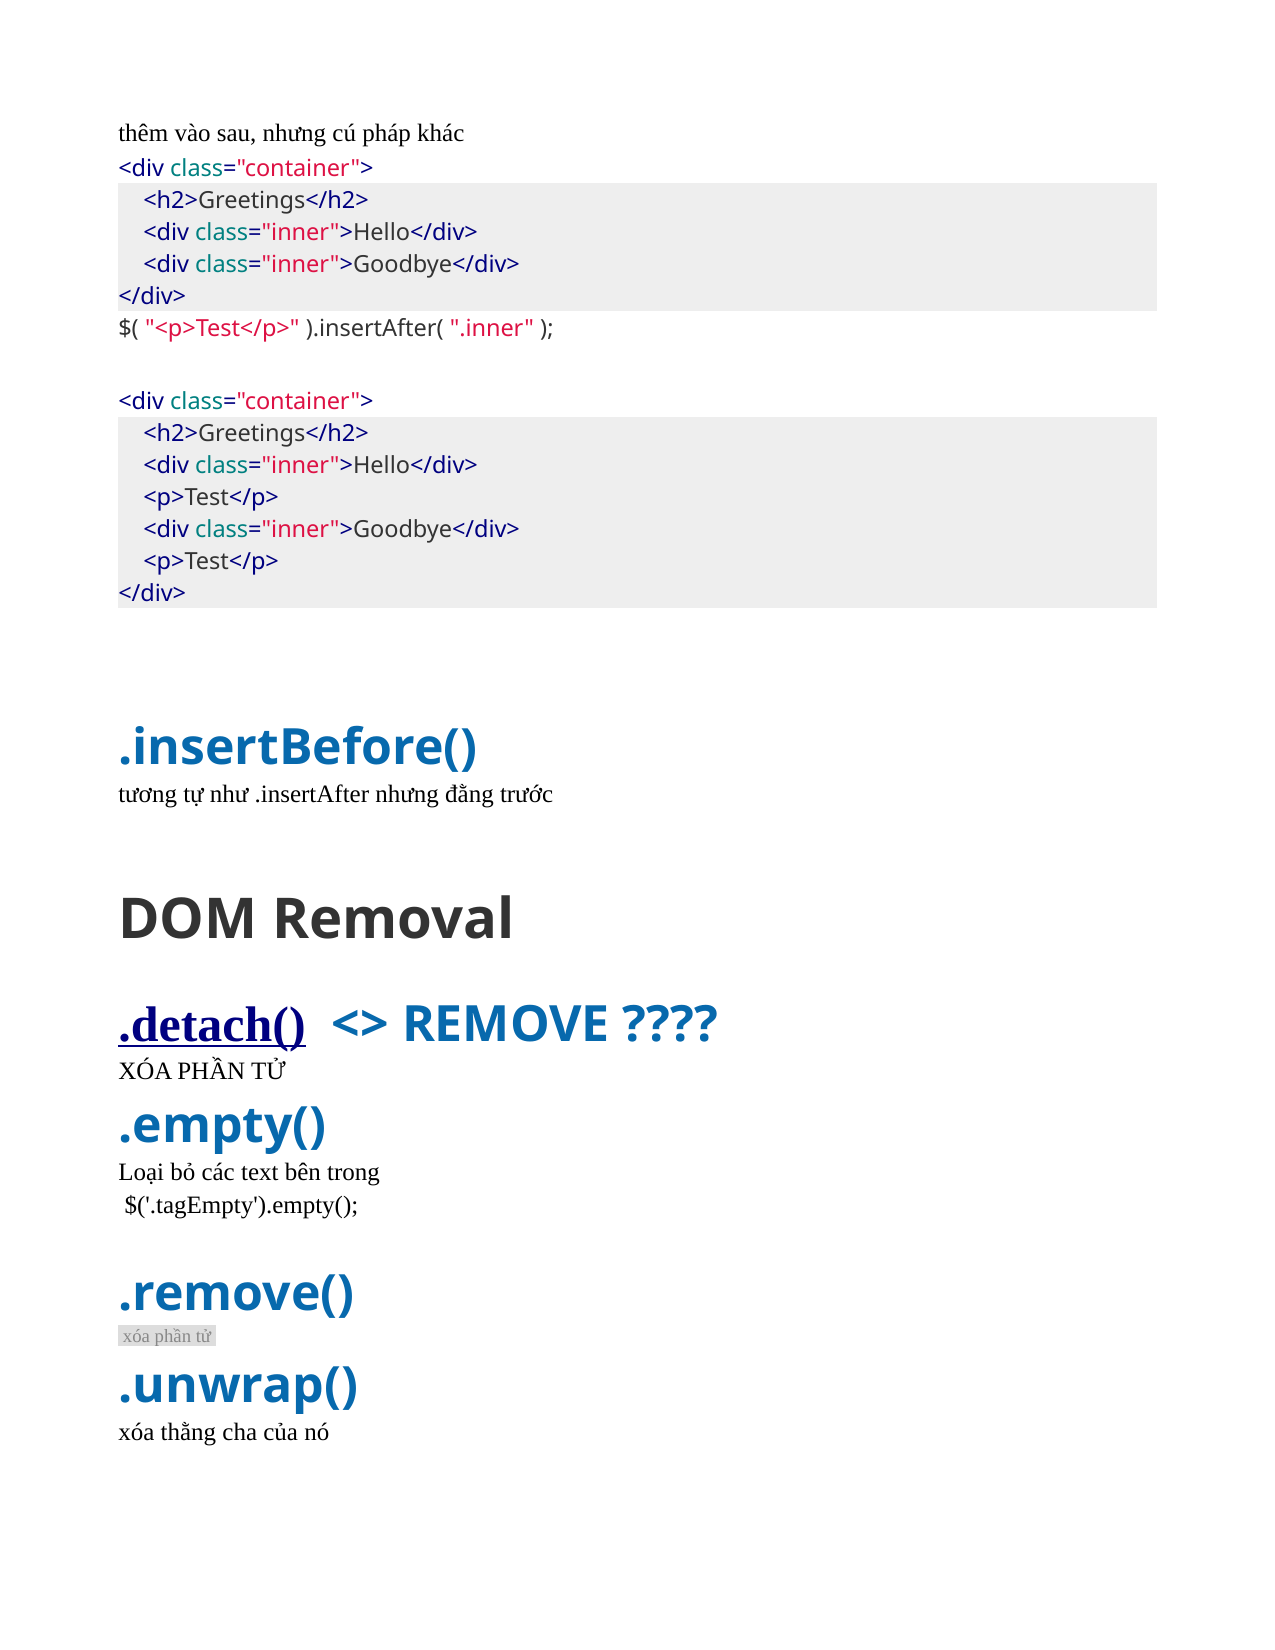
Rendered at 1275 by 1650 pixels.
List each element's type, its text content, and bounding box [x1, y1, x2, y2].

text tương tự như .insertAfter nhưng đằng trước [118, 779, 1157, 808]
text <div class="container"> [118, 384, 1157, 417]
subtitle DOM Removal [118, 878, 1157, 955]
subtitle .remove() [118, 1256, 1157, 1324]
text Loại bỏ các text bên trong [118, 1157, 1157, 1186]
text </div> [118, 576, 1157, 608]
text <div class="inner">Goodbye</div> [118, 247, 1157, 279]
subtitle .detach() <> REMOVE ???? [118, 988, 1157, 1056]
text thêm vào sau, nhưng cú pháp khác [118, 118, 1157, 147]
text xóa phần tử [118, 1324, 1157, 1346]
text <div class="inner">Goodbye</div> [118, 512, 1157, 544]
text <div class="inner">Hello</div> [118, 215, 1157, 247]
subtitle .insertBefore() [118, 711, 1157, 779]
subtitle .empty() [118, 1089, 1157, 1157]
text $( "<p>Test</p>" ).insertAfter( ".inner" ); [118, 311, 1157, 343]
text <div class="inner">Hello</div> [118, 448, 1157, 481]
text <h2>Greetings</h2> [118, 417, 1157, 448]
text <p>Test</p> [118, 544, 1157, 576]
text <p>Test</p> [118, 481, 1157, 512]
text XÓA PHẦN TỬ [118, 1056, 1157, 1085]
text <h2>Greetings</h2> [118, 183, 1157, 215]
text <div class="container"> [118, 151, 1157, 183]
text $('.tagEmpty').empty(); [118, 1190, 1157, 1219]
text </div> [118, 279, 1157, 311]
subtitle .unwrap() [118, 1349, 1157, 1417]
text xóa thằng cha của nó [118, 1417, 1157, 1446]
